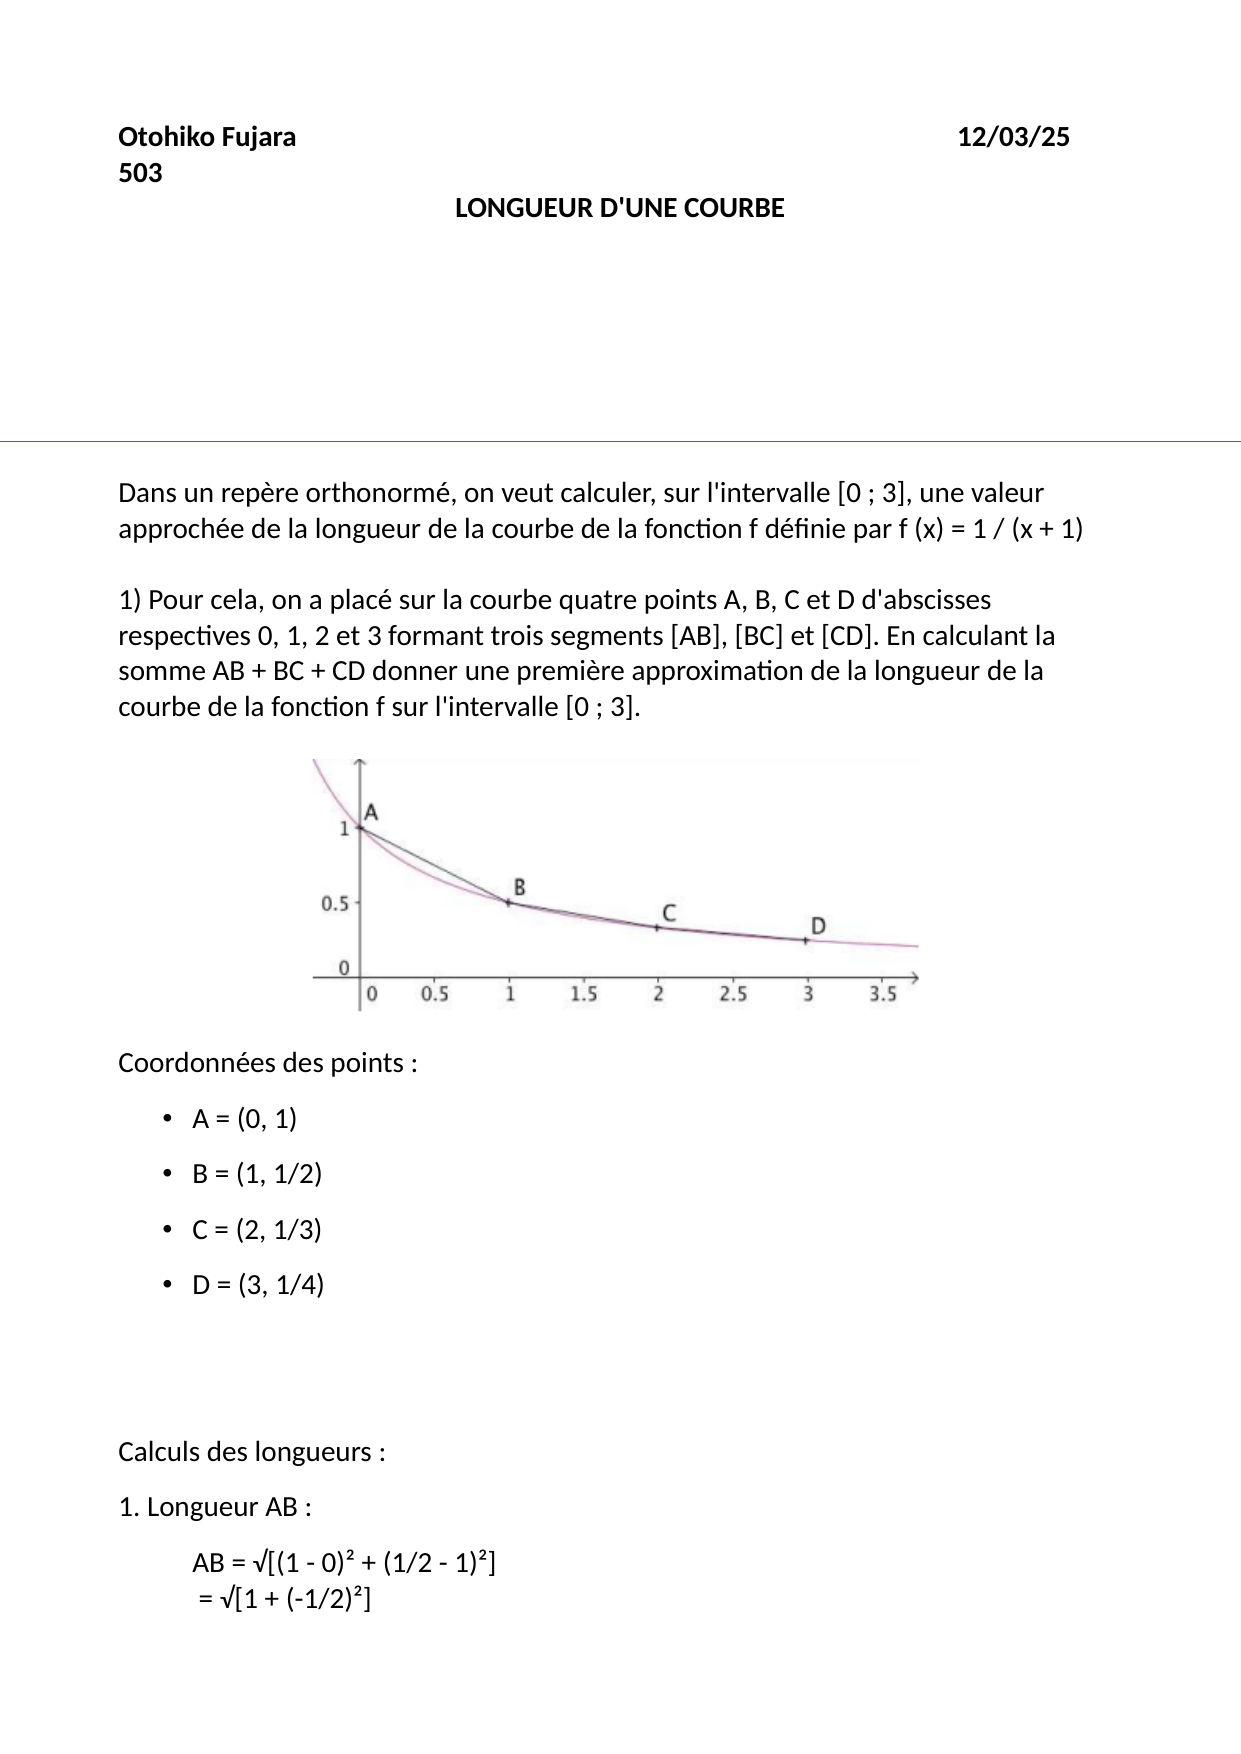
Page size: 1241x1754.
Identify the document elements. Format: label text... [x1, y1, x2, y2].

text Calculs des longueurs : [118, 1433, 1122, 1469]
list D = (3, 1/4) [162, 1266, 1122, 1302]
text = √[1 + (-1/2)²] [118, 1580, 1122, 1615]
picture [310, 759, 930, 1013]
text 1. Longueur AB : [118, 1488, 1122, 1524]
text AB = √[(1 - 0)² + (1/2 - 1)²] [118, 1544, 1122, 1580]
text 503 [118, 154, 1122, 189]
text Otohiko Fujara 12/03/25 [118, 118, 1122, 154]
text LONGUEUR D'UNE COURBE [118, 189, 1122, 225]
list B = (1, 1/2) [162, 1155, 1122, 1191]
list A = (0, 1) [162, 1100, 1122, 1136]
text Dans un repère orthonormé, on veut calculer, sur l'intervalle [0 ; 3], une valeur approchée de la longueur de la courbe de la fonction f définie par f (x) = 1 / (x + 1) [118, 474, 1122, 546]
list C = (2, 1/3) [162, 1211, 1122, 1247]
text 1) Pour cela, on a placé sur la courbe quatre points A, B, C et D d'abscisses respectives 0, 1, 2 et 3 formant trois segments [AB], [BC] et [CD]. En calculant la somme AB + BC + CD donner une première approximation de la longueur de la courbe de la fonction f sur l'intervalle [0 ; 3]. [118, 581, 1122, 724]
text Coordonnées des points : [118, 1044, 1122, 1080]
